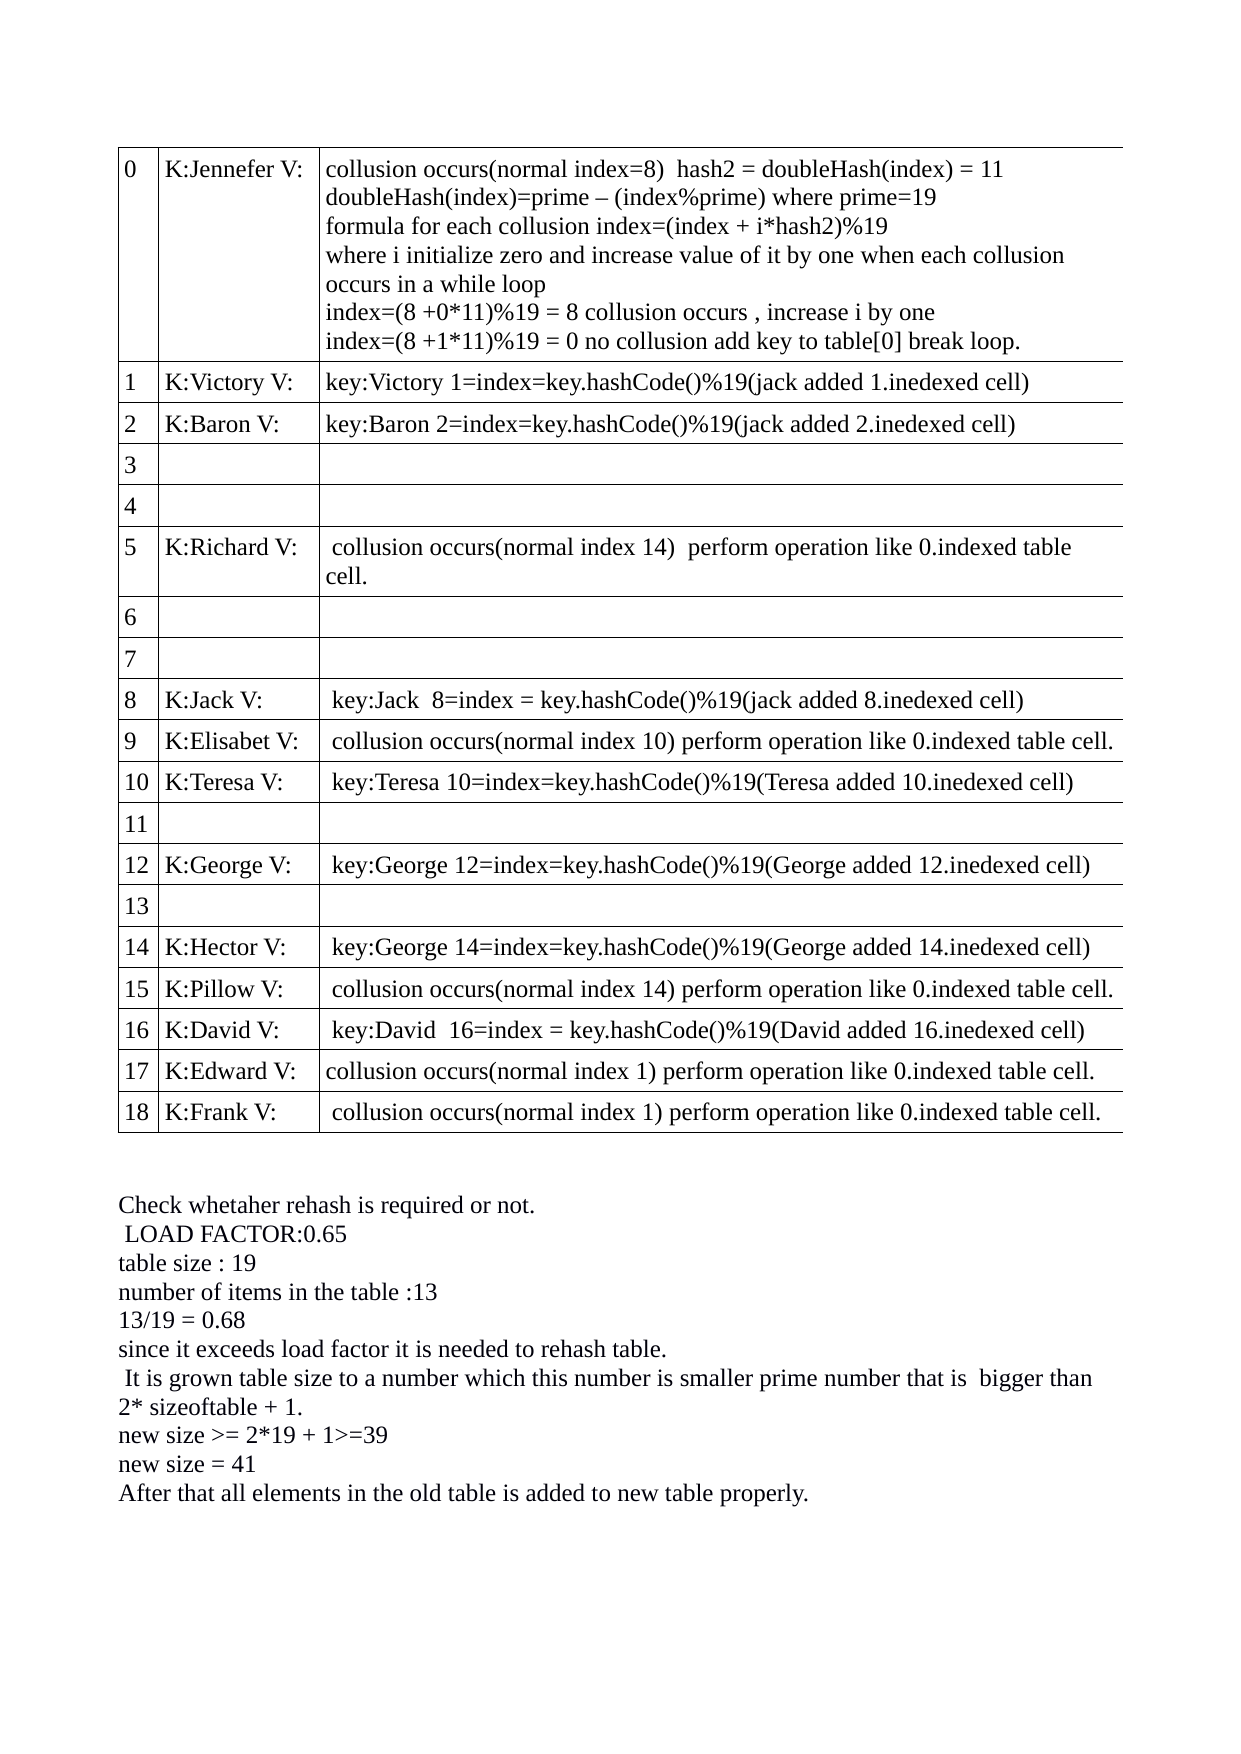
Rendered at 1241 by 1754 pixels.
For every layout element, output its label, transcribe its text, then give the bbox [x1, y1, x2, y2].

table_cell K:David V: [159, 1009, 319, 1049]
table_cell [159, 885, 319, 926]
text 13/19 = 0.68 [118, 1305, 1122, 1334]
table_cell collusion occurs(normal index 1) perform operation like 0.indexed table cell. [320, 1050, 1123, 1091]
text After that all elements in the old table is added to new table properly. [118, 1478, 1122, 1507]
table_cell K:Edward V: [159, 1050, 319, 1091]
table_cell [159, 485, 319, 526]
table_cell K:Hector V: [159, 927, 319, 967]
text since it exceeds load factor it is needed to rehash table. [118, 1334, 1122, 1363]
text LOAD FACTOR:0.65 [118, 1219, 1122, 1248]
table_cell 2 [119, 403, 158, 443]
text new size >= 2*19 + 1>=39 [118, 1420, 1122, 1449]
table_cell K:Elisabet V: [159, 720, 319, 761]
table_cell 9 [119, 720, 158, 761]
table_cell collusion occurs(normal index 1) perform operation like 0.indexed table cell. [320, 1092, 1123, 1132]
table_cell 11 [119, 803, 158, 843]
table_cell collusion occurs(normal index 10) perform operation like 0.indexed table cell. [320, 720, 1123, 761]
text Check whetaher rehash is required or not. [118, 1190, 1122, 1219]
text new size = 41 [118, 1449, 1122, 1478]
table_header 0 [119, 148, 158, 361]
table_cell key:George 14=index=key.hashCode()%19(George added 14.inedexed cell) [320, 927, 1123, 967]
table_cell [159, 444, 319, 484]
table_cell [320, 485, 1123, 526]
table_cell [320, 597, 1123, 637]
table_cell [320, 803, 1123, 843]
table_cell K:Baron V: [159, 403, 319, 443]
table_cell key:Jack 8=index = key.hashCode()%19(jack added 8.inedexed cell) [320, 679, 1123, 719]
table_cell 13 [119, 885, 158, 926]
table_cell K:George V: [159, 844, 319, 884]
table_cell [320, 885, 1123, 926]
table_cell 12 [119, 844, 158, 884]
table_cell 16 [119, 1009, 158, 1049]
table_cell 10 [119, 762, 158, 802]
table_cell 4 [119, 485, 158, 526]
table_cell K:Richard V: [159, 527, 319, 596]
table_header collusion occurs(normal index=8) hash2 = doubleHash(index) = 11 doubleHash(index)=prime – (index%prime) where prime=19 formula for each collusion index=(index + i*hash2)%19 where i initialize zero and increase value of it by one when each collusion occurs in a while loop index=(8 +0*11)%19 = 8 collusion occurs , increase i by one index=(8 +1*11)%19 = 0 no collusion add key to table[0] break loop. [320, 148, 1123, 361]
table_cell key:George 12=index=key.hashCode()%19(George added 12.inedexed cell) [320, 844, 1123, 884]
table_cell 5 [119, 527, 158, 596]
text It is grown table size to a number which this number is smaller prime number that is bigger than 2* sizeoftable + 1. [118, 1363, 1122, 1420]
table_cell 14 [119, 927, 158, 967]
table_cell [159, 638, 319, 678]
table_cell collusion occurs(normal index 14) perform operation like 0.indexed table cell. [320, 968, 1123, 1008]
table_cell [320, 444, 1123, 484]
table_header K:Jennefer V: [159, 148, 319, 361]
table_cell [159, 597, 319, 637]
table_cell K:Jack V: [159, 679, 319, 719]
table_cell 17 [119, 1050, 158, 1091]
table_cell [320, 638, 1123, 678]
table_cell 1 [119, 362, 158, 402]
text table size : 19 [118, 1248, 1122, 1277]
table_cell K:Teresa V: [159, 762, 319, 802]
table_cell K:Pillow V: [159, 968, 319, 1008]
table_cell key:Teresa 10=index=key.hashCode()%19(Teresa added 10.inedexed cell) [320, 762, 1123, 802]
text number of items in the table :13 [118, 1277, 1122, 1305]
table_cell key:Victory 1=index=key.hashCode()%19(jack added 1.inedexed cell) [320, 362, 1123, 402]
table_cell K:Victory V: [159, 362, 319, 402]
table_cell key:David 16=index = key.hashCode()%19(David added 16.inedexed cell) [320, 1009, 1123, 1049]
table_cell 3 [119, 444, 158, 484]
table_cell 8 [119, 679, 158, 719]
table_cell 15 [119, 968, 158, 1008]
table_cell 6 [119, 597, 158, 637]
table_cell key:Baron 2=index=key.hashCode()%19(jack added 2.inedexed cell) [320, 403, 1123, 443]
table_cell [159, 803, 319, 843]
table_cell collusion occurs(normal index 14) perform operation like 0.indexed table cell. [320, 527, 1123, 596]
table_cell 18 [119, 1092, 158, 1132]
table_cell 7 [119, 638, 158, 678]
table_cell K:Frank V: [159, 1092, 319, 1132]
